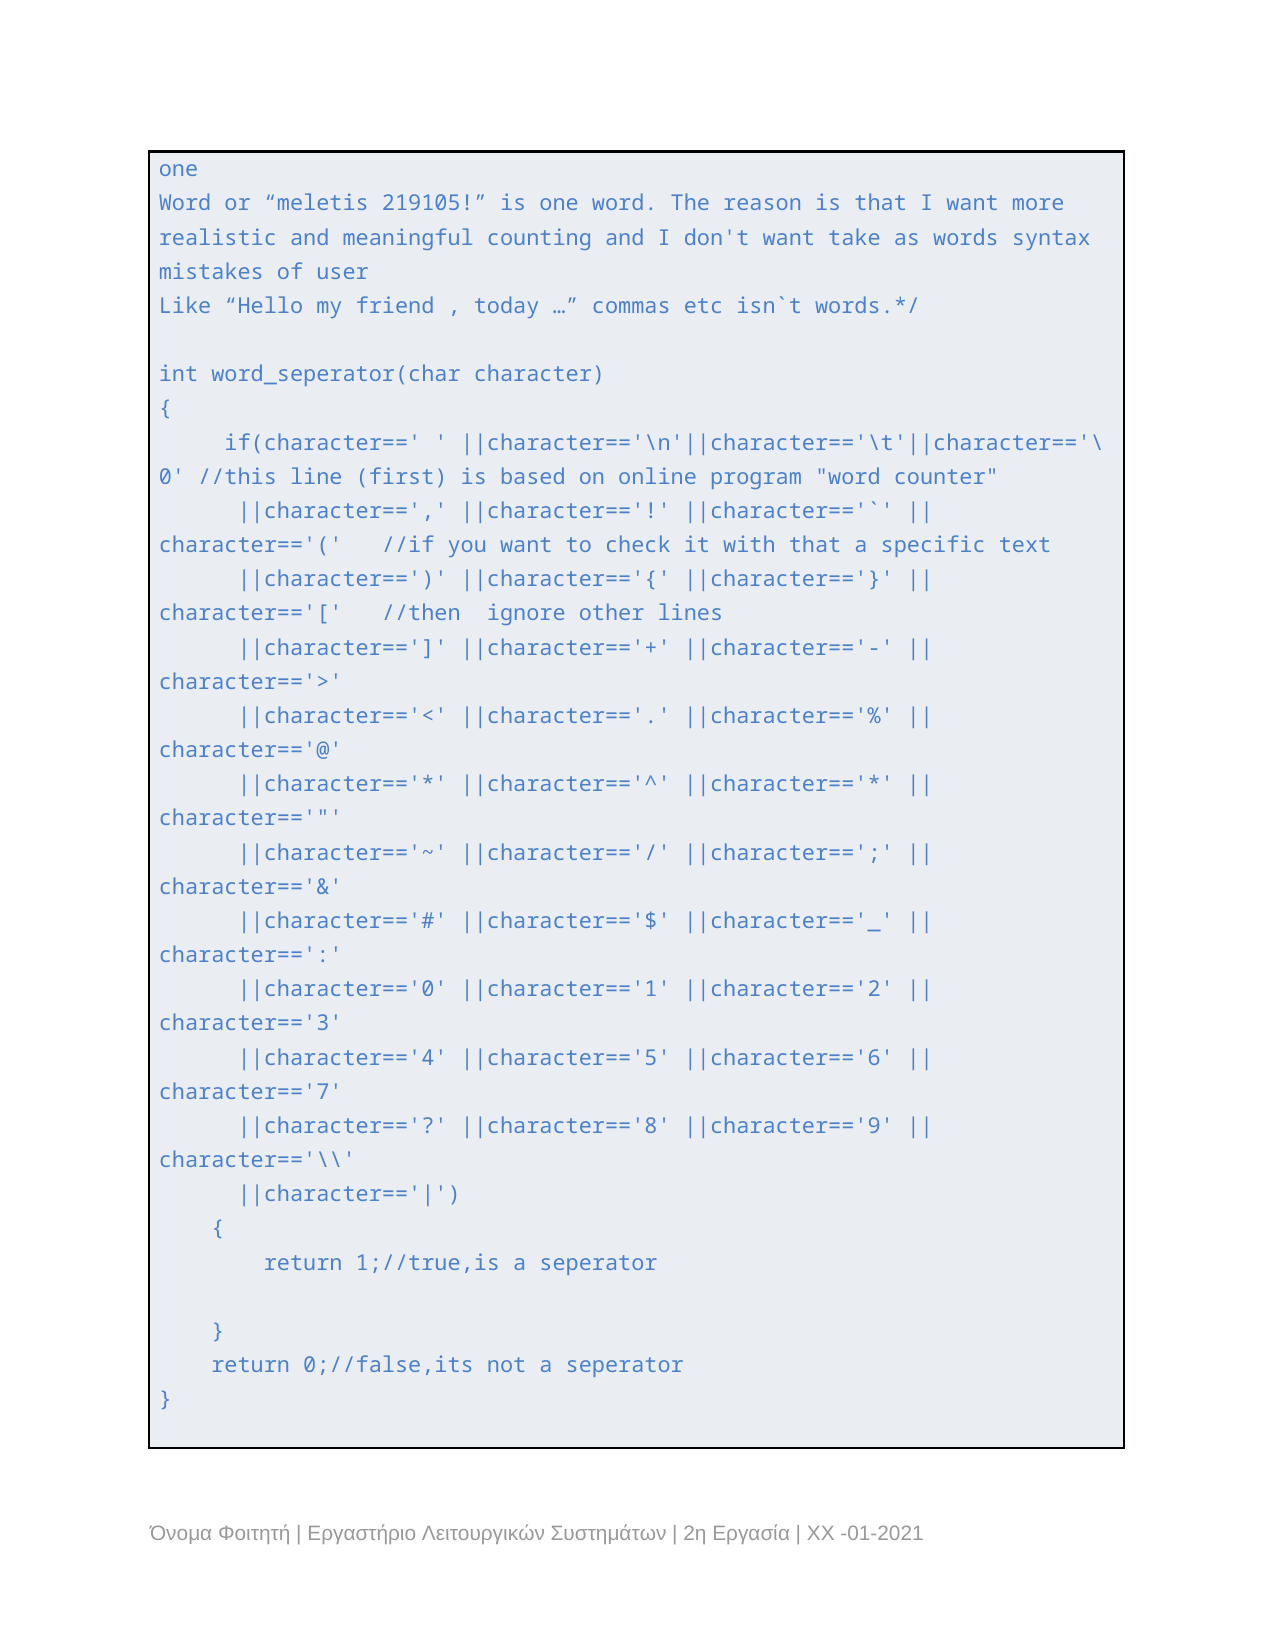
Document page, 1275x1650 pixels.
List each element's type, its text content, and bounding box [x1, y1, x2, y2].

table_cell one Word or “meletis 219105!” is one word. The reason is that I want more realistic and meaningful counting and I don't want take as words syntax mistakes of user Like “Hello my friend , today …” commas etc isn`t words.*/ int word_seperator(char character) { if(character==' ' ||character=='\n'||character=='\t'||character=='\0' //this line (first) is based on online program "word counter" ||character==',' ||character=='!' ||character=='`' ||character=='(' //if you want to check it with that a specific text ||character==')' ||character=='{' ||character=='}' ||character=='[' //then ignore other lines ||character==']' ||character=='+' ||character=='-' ||character=='>' ||character=='<' ||character=='.' ||character=='%' ||character=='@' ||character=='*' ||character=='^' ||character=='*' ||character=='"' ||character=='~' ||character=='/' ||character==';' ||character=='&' ||character=='#' ||character=='$' ||character=='_' ||character==':' ||character=='0' ||character=='1' ||character=='2' ||character=='3' ||character=='4' ||character=='5' ||character=='6' ||character=='7' ||character=='?' ||character=='8' ||character=='9' ||character=='\\' ||character=='|') { return 1;//true,is a seperator } return 0;//false,its not a seperator } [150, 153, 1123, 1447]
